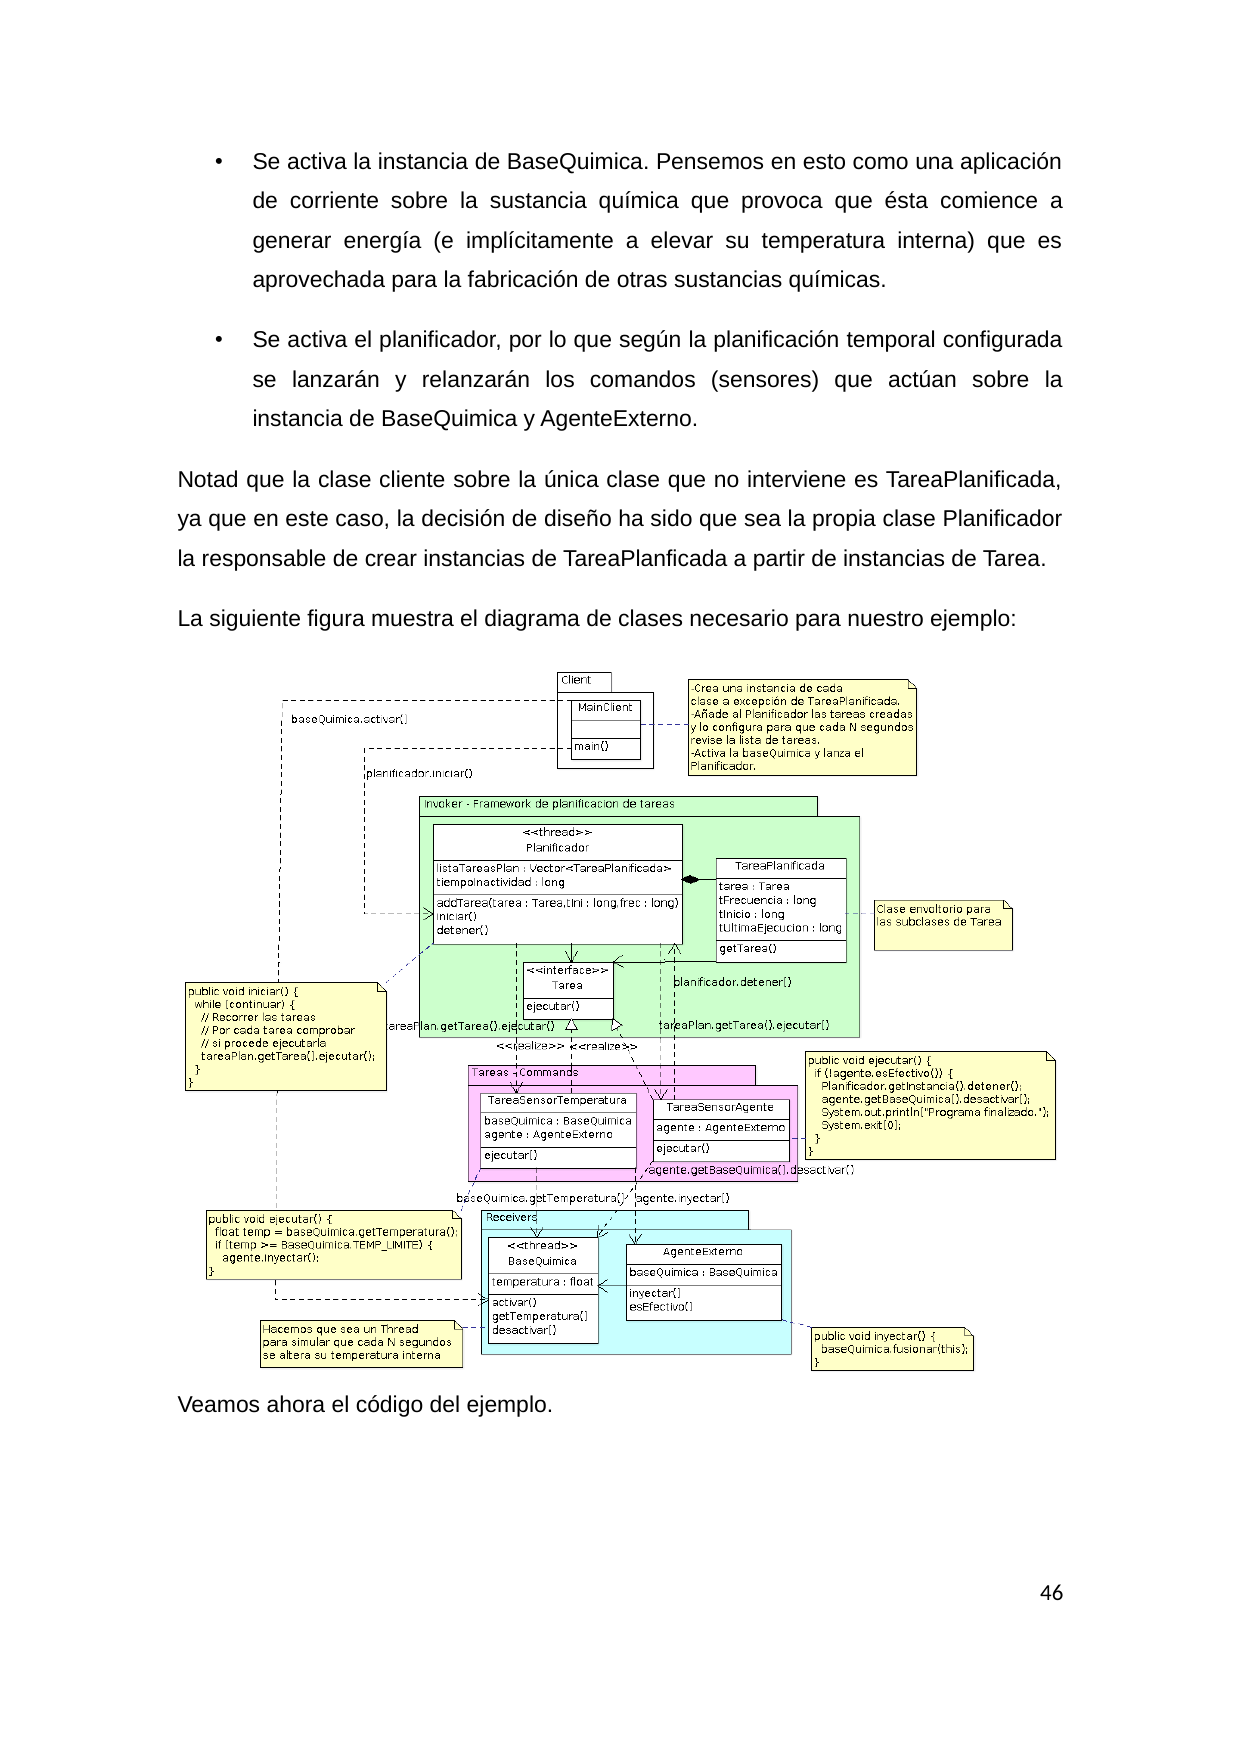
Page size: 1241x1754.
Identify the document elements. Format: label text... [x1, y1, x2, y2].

picture [177, 665, 1063, 1379]
list Se activa el planificador, por lo que según la planificación temporal configurada se lanzarán y relanzarán los comandos (sensores) que actúan sobre la instancia de BaseQuimica y AgenteExterno. [215, 326, 1063, 432]
list Se activa la instancia de BaseQuimica. Pensemos en esto como una aplicación de corriente sobre la sustancia química que provoca que ésta comience a generar energía (e implícitamente a elevar su temperatura interna) que es aprovechada para la fabricación de otras sustancias químicas. [215, 148, 1063, 292]
text Veamos ahora el código del ejemplo. [177, 1379, 1063, 1418]
text Notad que la clase cliente sobre la única clase que no interviene es TareaPlanificada, ya que en este caso, la decisión de diseño ha sido que sea la propia clase Planificador la responsable de crear instancias de TareaPlanficada a partir de instancias de Tarea. [177, 466, 1063, 571]
text La siguiente figura muestra el diagrama de clases necesario para nuestro ejemplo: [177, 605, 1063, 631]
